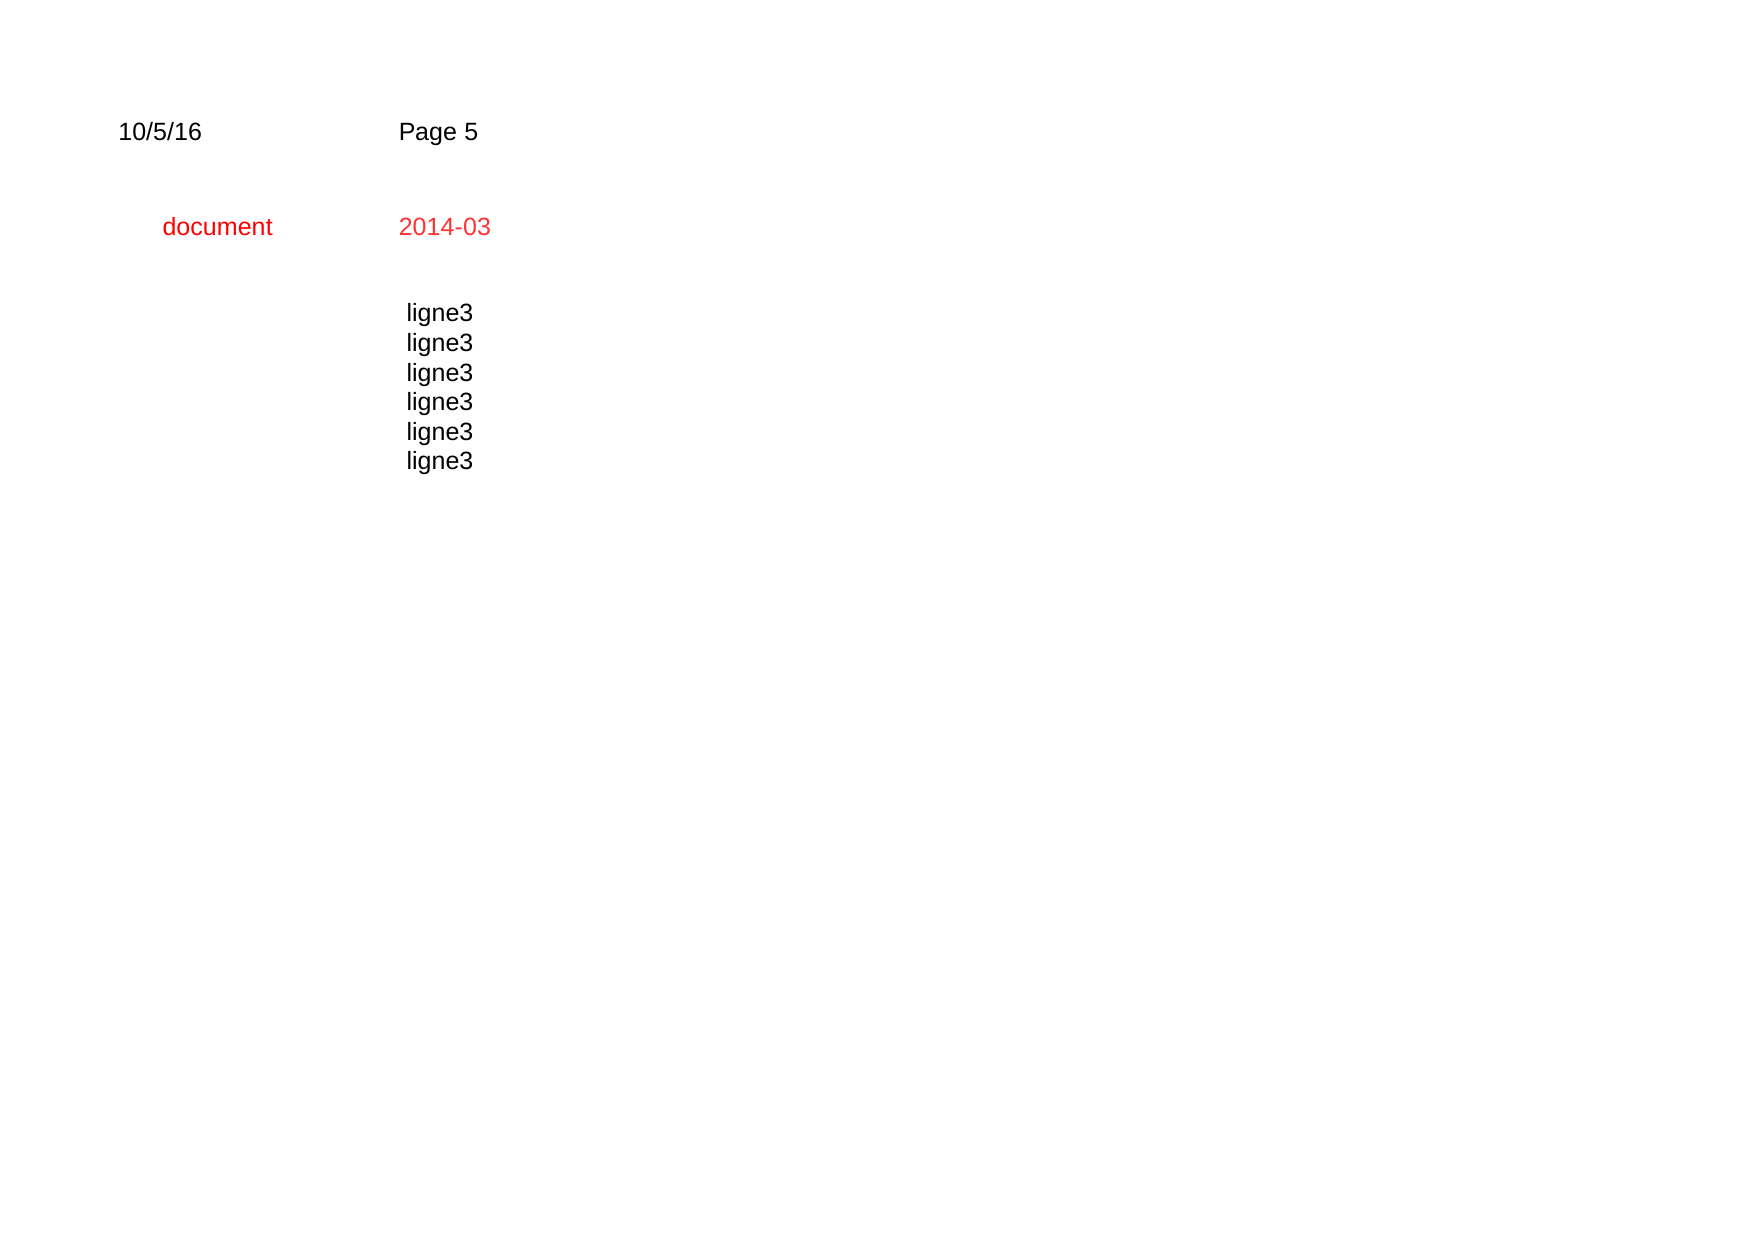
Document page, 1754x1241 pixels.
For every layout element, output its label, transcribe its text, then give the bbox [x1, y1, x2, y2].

table_cell [170, 359, 406, 388]
table_cell [118, 477, 1636, 509]
table_cell ligne3 [406, 388, 642, 418]
table_cell [643, 329, 1636, 358]
table_cell [118, 388, 170, 418]
table_cell [170, 299, 406, 329]
table_cell ligne3 [406, 447, 642, 477]
table_cell [170, 447, 406, 477]
table_cell [118, 447, 170, 477]
table_cell ligne3 [406, 329, 642, 358]
table_cell [118, 359, 170, 388]
table_cell ligne3 [406, 418, 642, 447]
table_cell ligne3 [406, 359, 642, 388]
table_cell [170, 329, 406, 358]
table_cell [118, 299, 170, 329]
table_cell [170, 388, 406, 418]
table_cell [170, 418, 406, 447]
table_cell [118, 329, 170, 358]
table_cell [643, 418, 1636, 447]
table_cell ligne3 [406, 299, 642, 329]
table_cell [643, 299, 1636, 329]
table_cell [643, 388, 1636, 418]
table_cell [643, 359, 1636, 388]
table_cell [118, 418, 170, 447]
table_cell [643, 447, 1636, 477]
